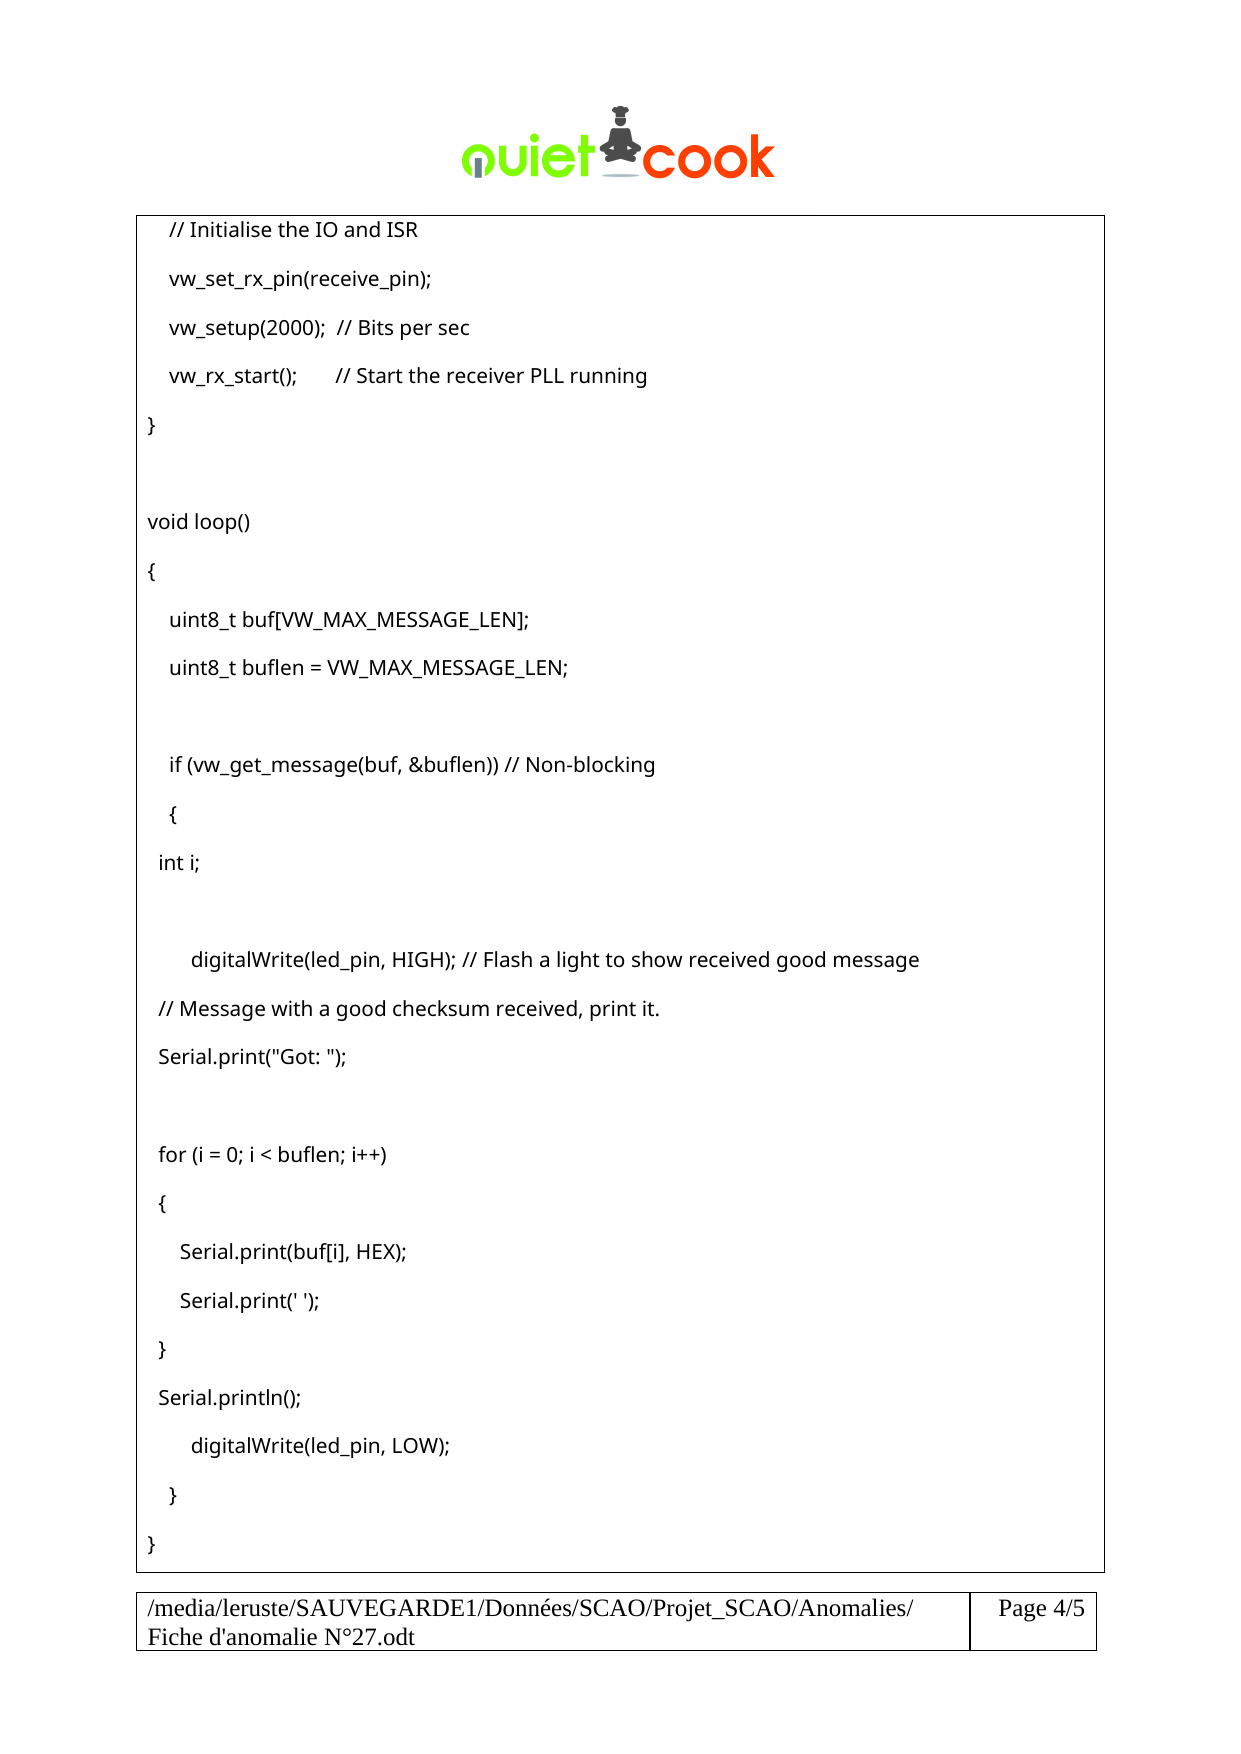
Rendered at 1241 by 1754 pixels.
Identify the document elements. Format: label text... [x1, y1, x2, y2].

picture [424, 73, 816, 215]
table_cell // Initialise the IO and ISR vw_set_rx_pin(receive_pin); vw_setup(2000); // Bits per sec vw_rx_start(); // Start the receiver PLL running } void loop() { uint8_t buf[VW_MAX_MESSAGE_LEN]; uint8_t buflen = VW_MAX_MESSAGE_LEN; if (vw_get_message(buf, &buflen)) // Non-blocking { int i; digitalWrite(led_pin, HIGH); // Flash a light to show received good message // Message with a good checksum received, print it. Serial.print("Got: "); for (i = 0; i < buflen; i++) { Serial.print(buf[i], HEX); Serial.print(' '); } Serial.println(); digitalWrite(led_pin, LOW); } } [137, 216, 1104, 1572]
